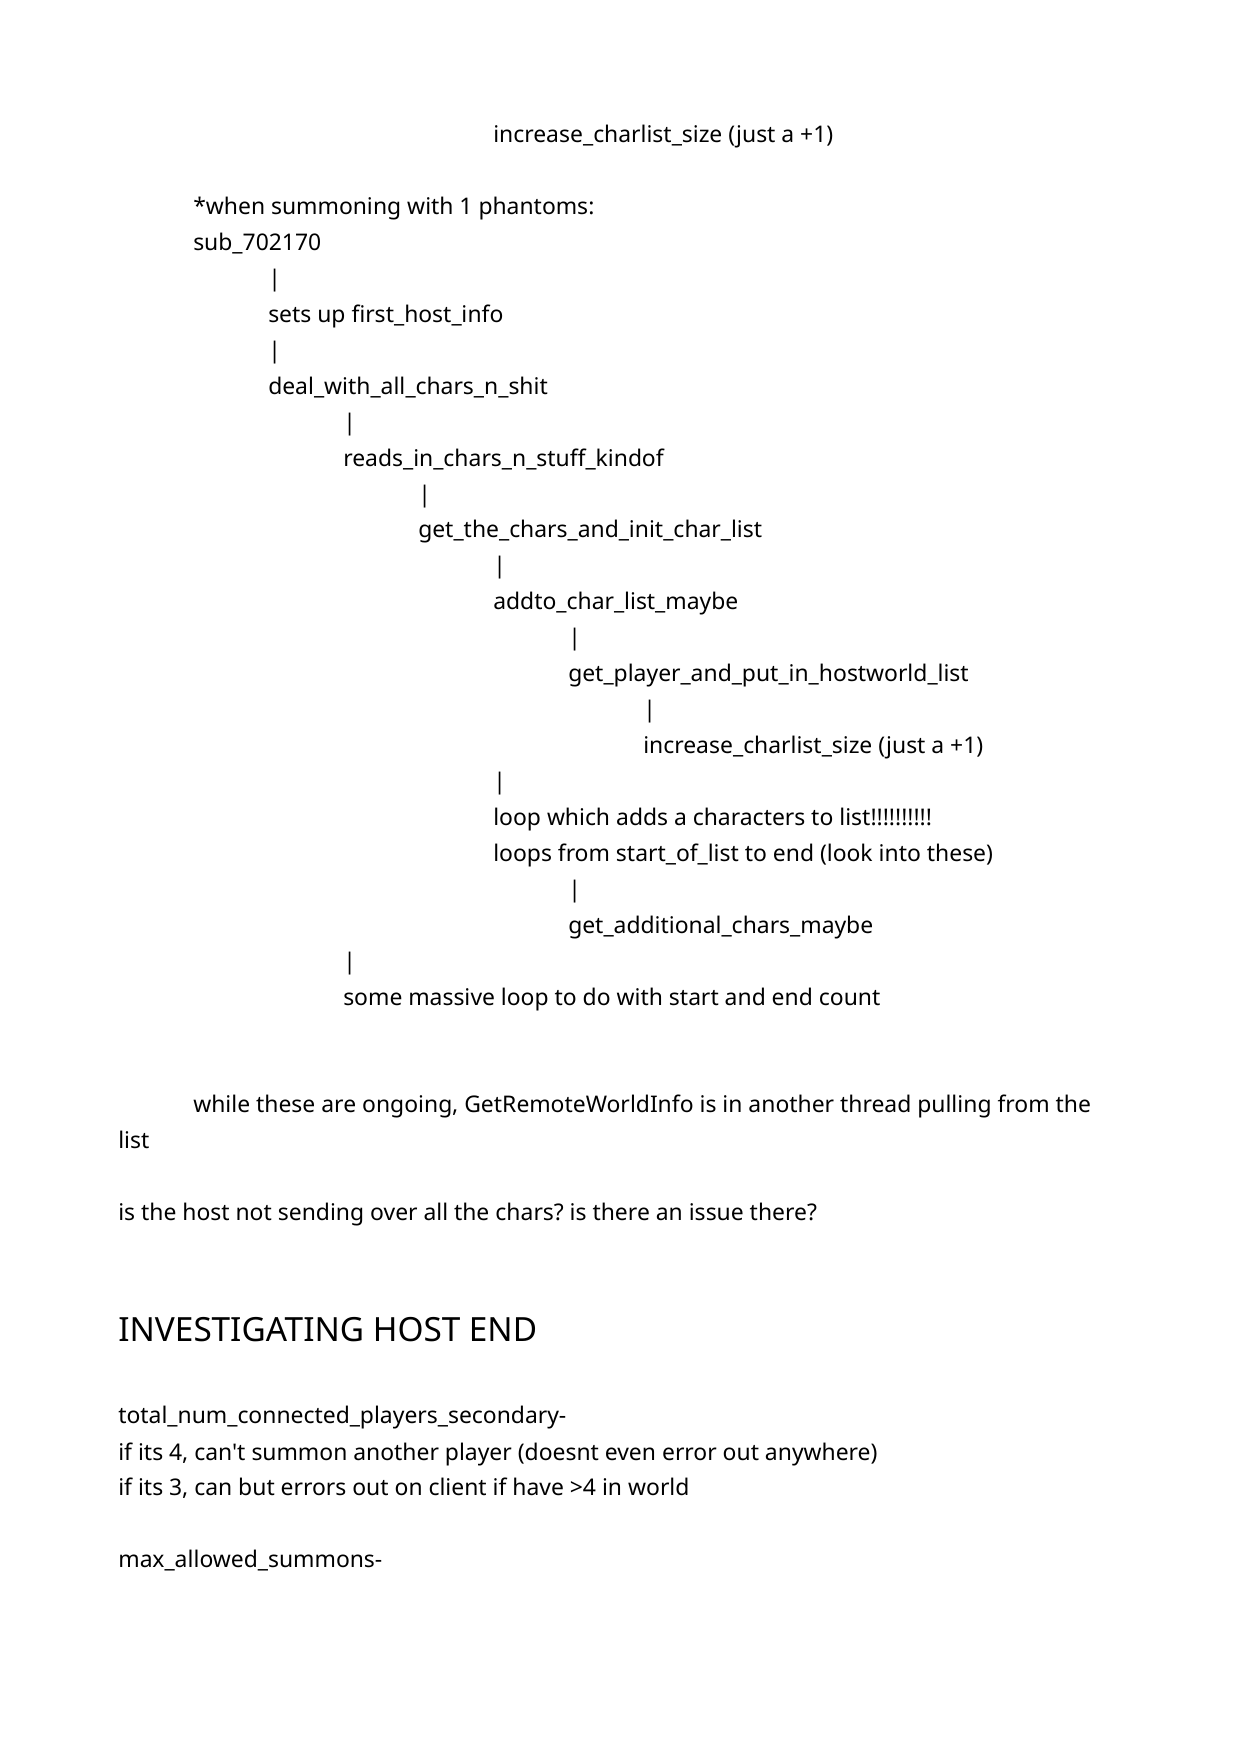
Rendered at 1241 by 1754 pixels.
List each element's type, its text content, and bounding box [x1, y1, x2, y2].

text loop which adds a characters to list!!!!!!!!!! [118, 801, 1122, 832]
text get_the_chars_and_init_char_list [118, 513, 1122, 545]
subtitle INVESTIGATING HOST END [118, 1306, 1122, 1351]
text increase_charlist_size (just a +1) [118, 729, 1122, 760]
text | [118, 334, 1122, 365]
text | [118, 549, 1122, 581]
text some massive loop to do with start and end count [118, 981, 1122, 1012]
text | [118, 621, 1122, 652]
text addto_char_list_maybe [118, 585, 1122, 617]
text | [118, 765, 1122, 796]
text sets up first_host_info [118, 298, 1122, 329]
text get_additional_chars_maybe [118, 909, 1122, 940]
text increase_charlist_size (just a +1) [118, 118, 1122, 149]
text max_allowed_summons- [118, 1543, 1122, 1574]
text | [118, 693, 1122, 724]
text | [118, 477, 1122, 509]
text get_player_and_put_in_hostworld_list [118, 657, 1122, 688]
text | [118, 406, 1122, 437]
text while these are ongoing, GetRemoteWorldInfo is in another thread pulling from the list [118, 1088, 1122, 1156]
text | [118, 873, 1122, 904]
text | [118, 262, 1122, 293]
text reads_in_chars_n_stuff_kindof [118, 442, 1122, 473]
text loops from start_of_list to end (look into these) [118, 837, 1122, 868]
text is the host not sending over all the chars? is there an issue there? [118, 1196, 1122, 1227]
text *when summoning with 1 phantoms: [118, 190, 1122, 221]
text deal_with_all_chars_n_shit [118, 370, 1122, 401]
text if its 3, can but errors out on client if have >4 in world [118, 1471, 1122, 1503]
text | [118, 945, 1122, 976]
text sub_702170 [118, 226, 1122, 257]
text total_num_connected_players_secondary- [118, 1399, 1122, 1431]
text if its 4, can't summon another player (doesnt even error out anywhere) [118, 1435, 1122, 1467]
